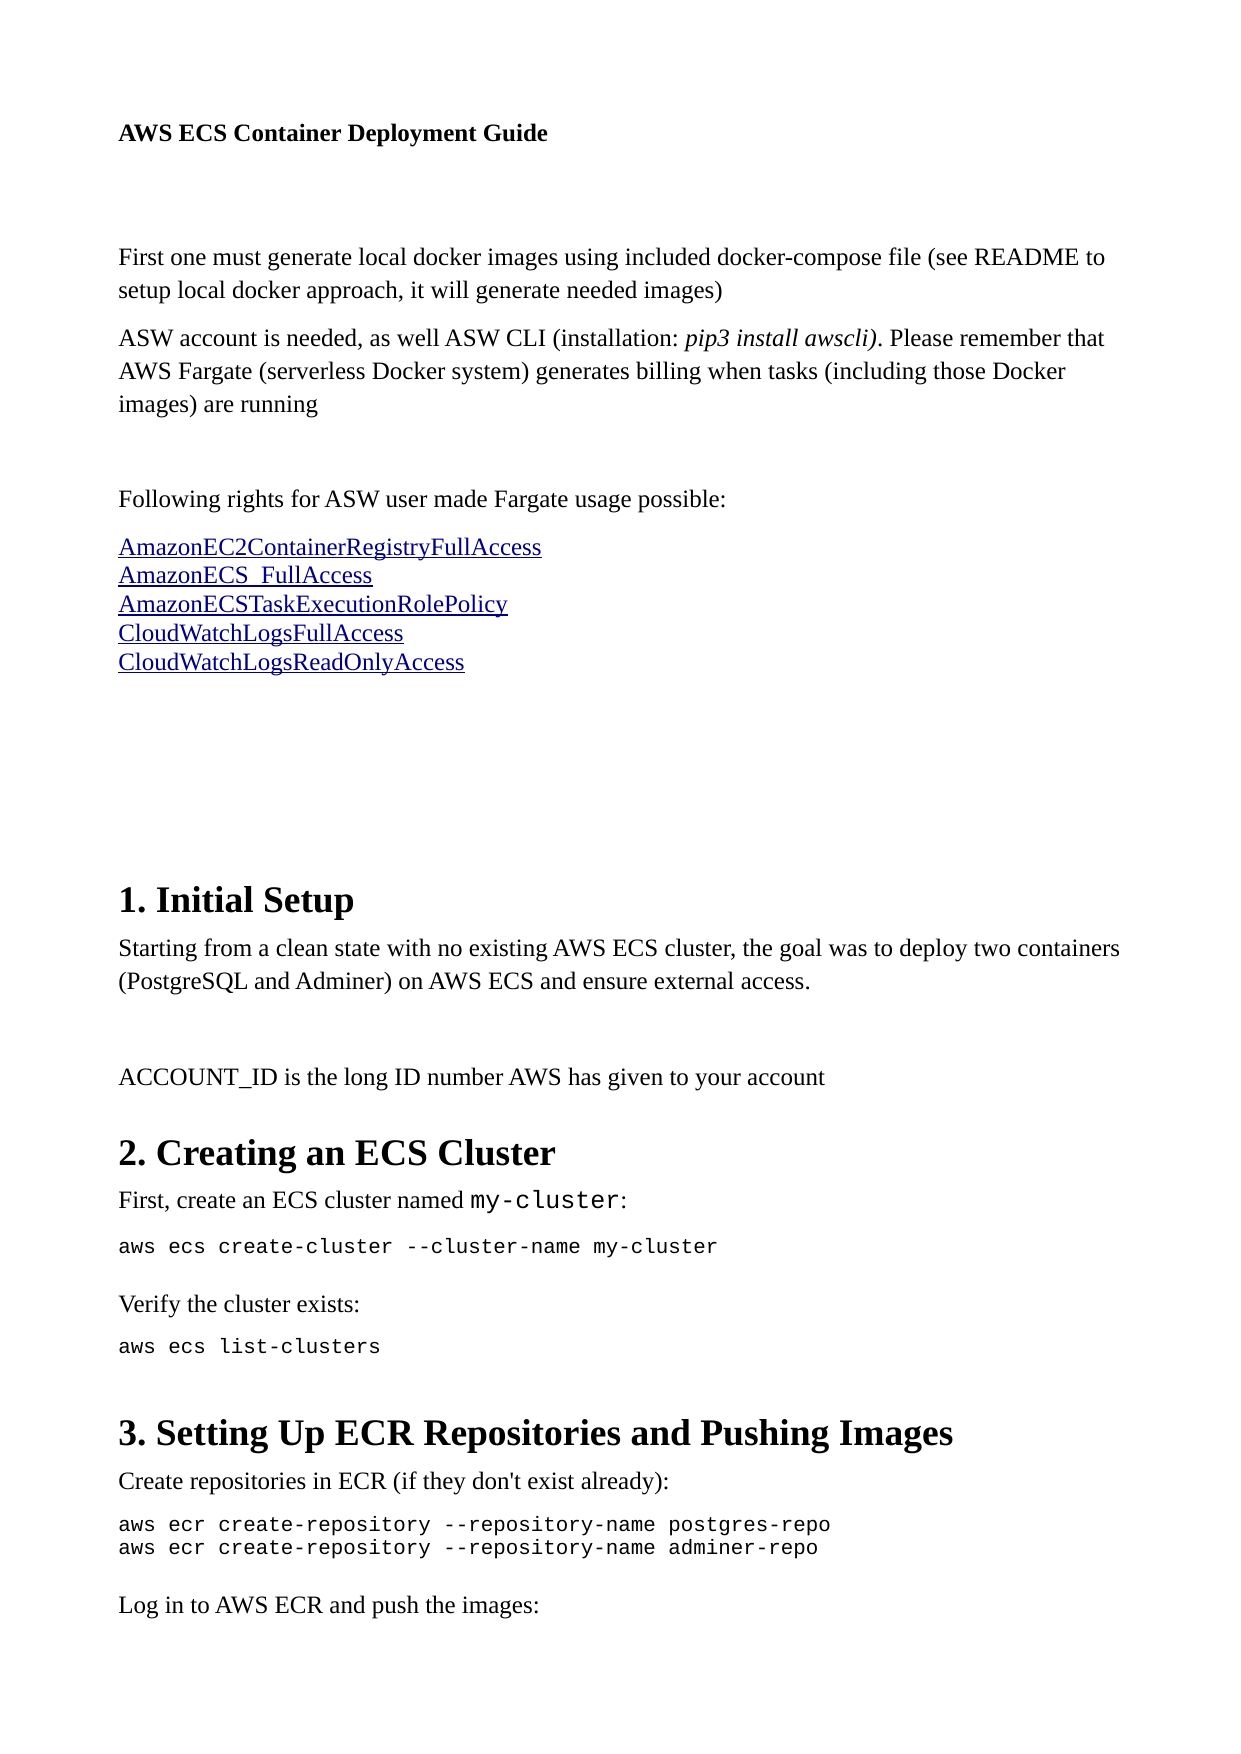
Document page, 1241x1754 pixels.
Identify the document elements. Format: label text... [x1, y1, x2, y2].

text CloudWatchLogsReadOnlyAccess [118, 647, 1122, 675]
text aws ecs list-clusters [118, 1336, 1122, 1360]
text ASW account is needed, as well ASW CLI (installation: pip3 install awscli). Please remember that AWS Fargate (serverless Docker system) generates billing when tasks (including those Docker images) are running [118, 323, 1122, 418]
text aws ecr create-repository --repository-name adminer-repo [118, 1537, 1122, 1561]
text aws ecr create-repository --repository-name postgres-repo [118, 1513, 1122, 1537]
subtitle 3. Setting Up ECR Repositories and Pushing Images [118, 1410, 1122, 1453]
text First, create an ECS cluster named my-cluster: [118, 1186, 1122, 1216]
text Following rights for ASW user made Fargate usage possible: [118, 484, 1122, 513]
text First one must generate local docker images using included docker-compose file (see README to setup local docker approach, it will generate needed images) [118, 242, 1122, 304]
text AWS ECS Container Deployment Guide [118, 118, 1122, 147]
text Starting from a clean state with no existing AWS ECS cluster, the goal was to deploy two containers (PostgreSQL and Adminer) on AWS ECS and ensure external access. [118, 933, 1122, 995]
subtitle 1. Initial Setup [118, 878, 1122, 921]
subtitle 2. Creating an ECS Cluster [118, 1130, 1122, 1173]
text aws ecs create-cluster --cluster-name my-cluster [118, 1236, 1122, 1259]
text CloudWatchLogsFullAccess [118, 618, 1122, 647]
text ACCOUNT_ID is the long ID number AWS has given to your account [118, 1062, 1122, 1090]
text AmazonECS_FullAccess [118, 560, 1122, 589]
text AmazonECSTaskExecutionRolePolicy [118, 589, 1122, 618]
text AmazonEC2ContainerRegistryFullAccess [118, 532, 1122, 560]
text Verify the cluster exists: [118, 1289, 1122, 1317]
text Log in to AWS ECR and push the images: [118, 1590, 1122, 1619]
text Create repositories in ECR (if they don't exist already): [118, 1466, 1122, 1495]
